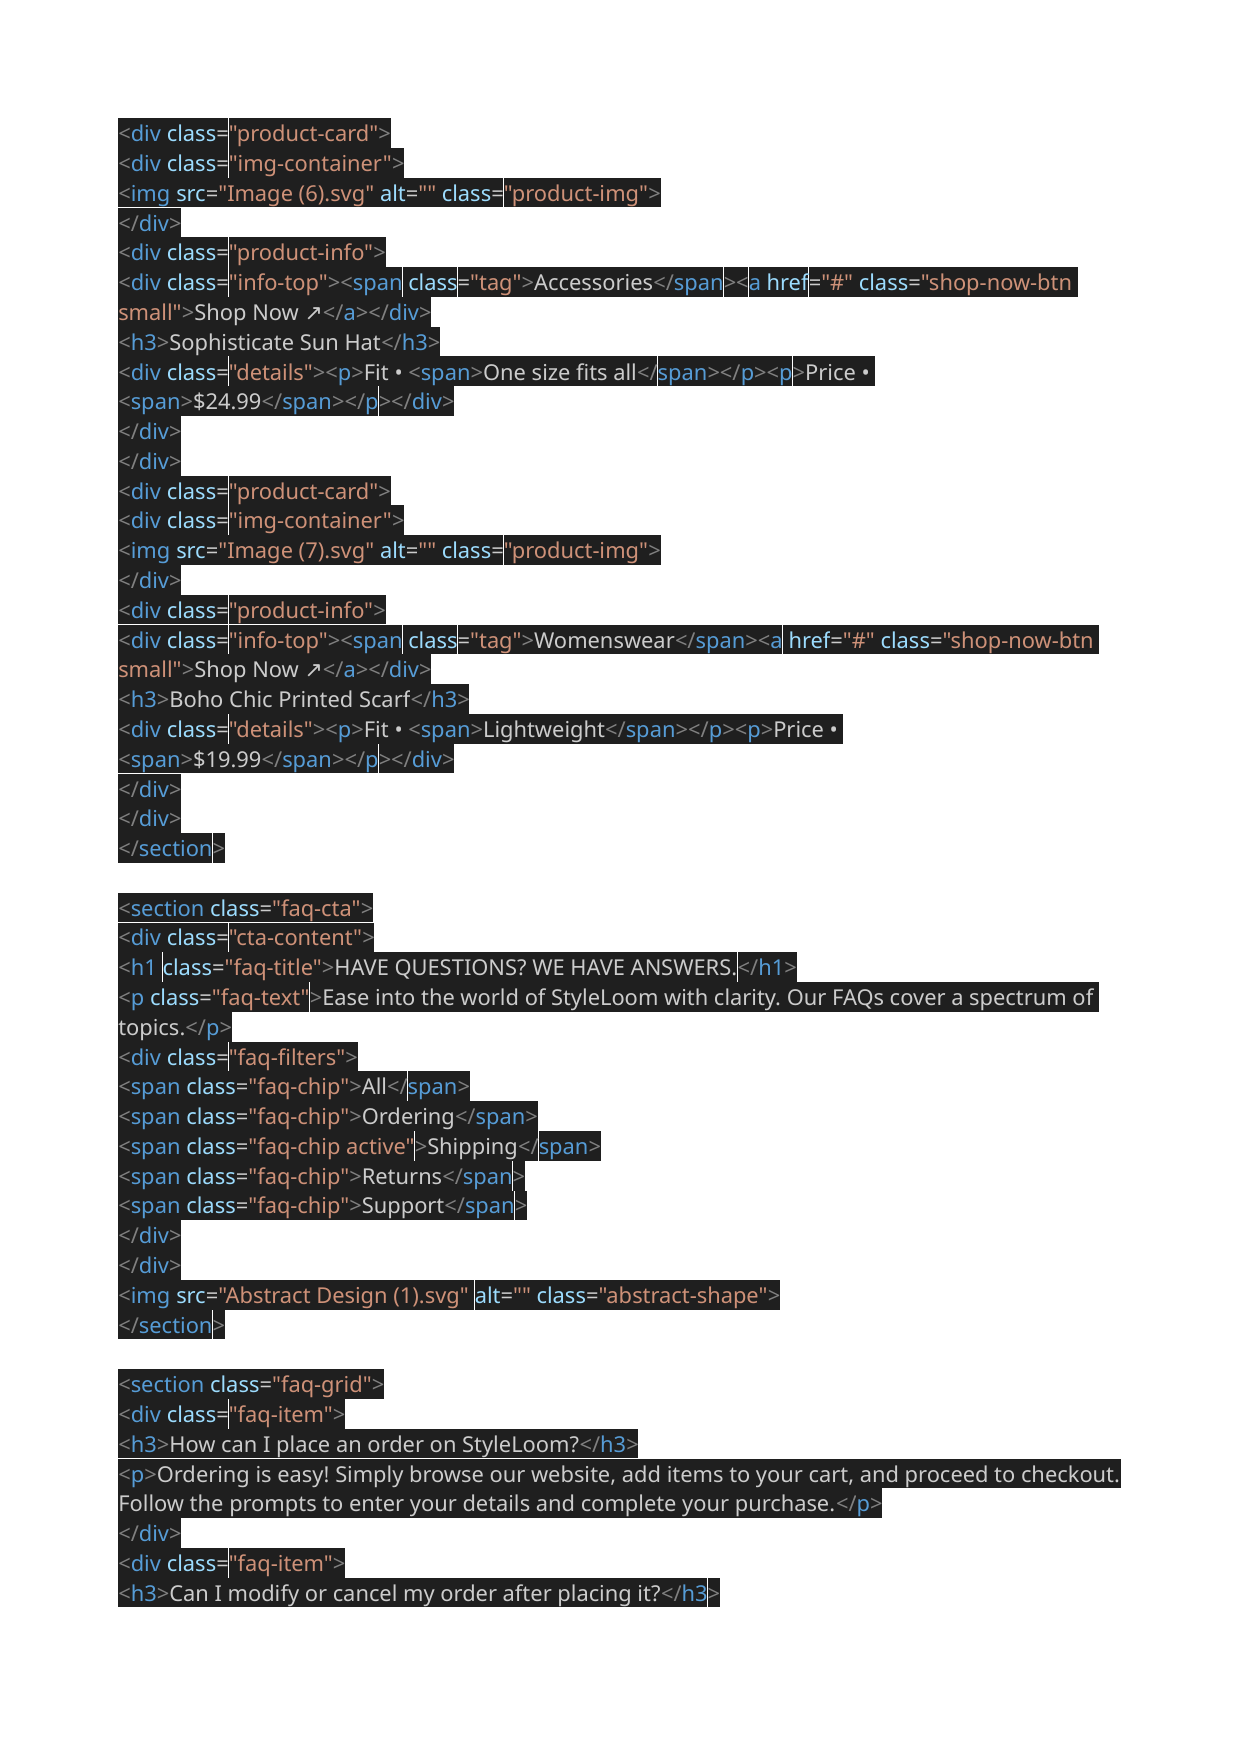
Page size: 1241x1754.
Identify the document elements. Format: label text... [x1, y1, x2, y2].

text <span class="faq-chip">Support</span> [118, 1191, 1122, 1220]
text <section class="faq-cta"> [118, 893, 1122, 922]
text <span class="faq-chip">Ordering</span> [118, 1101, 1122, 1131]
text </div> [118, 207, 1122, 237]
text </div> [118, 1250, 1122, 1280]
text </div> [118, 446, 1122, 476]
text <span class="faq-chip active">Shipping</span> [118, 1131, 1122, 1161]
text <h3>How can I place an order on StyleLoom?</h3> [118, 1429, 1122, 1458]
text <div class="cta-content"> [118, 922, 1122, 952]
text <div class="info-top"><span class="tag">Womenswear</span><a href="#" class="shop-now-btn small">Shop Now ↗</a></div> [118, 624, 1122, 684]
text <div class="faq-filters"> [118, 1042, 1122, 1071]
text </div> [118, 416, 1122, 446]
text <div class="details"><p>Fit • <span>Lightweight</span></p><p>Price • <span>$19.99</span></p></div> [118, 714, 1122, 773]
text <div class="img-container"> [118, 148, 1122, 178]
text </div> [118, 803, 1122, 833]
text <img src="Abstract Design (1).svg" alt="" class="abstract-shape"> [118, 1280, 1122, 1310]
text <div class="info-top"><span class="tag">Accessories</span><a href="#" class="shop-now-btn small">Shop Now ↗</a></div> [118, 267, 1122, 327]
text </section> [118, 833, 1122, 863]
text <div class="product-card"> [118, 476, 1122, 505]
text <h1 class="faq-title">HAVE QUESTIONS? WE HAVE ANSWERS.</h1> [118, 952, 1122, 982]
text <section class="faq-grid"> [118, 1369, 1122, 1399]
text <div class="faq-item"> [118, 1399, 1122, 1429]
text <div class="product-info"> [118, 237, 1122, 267]
text <h3>Can I modify or cancel my order after placing it?</h3> [118, 1578, 1122, 1607]
text <div class="img-container"> [118, 505, 1122, 535]
text <img src="Image (7).svg" alt="" class="product-img"> [118, 535, 1122, 565]
text <div class="faq-item"> [118, 1548, 1122, 1578]
text </div> [118, 565, 1122, 595]
text </div> [118, 1220, 1122, 1250]
text </section> [118, 1310, 1122, 1339]
text <span class="faq-chip">Returns</span> [118, 1161, 1122, 1191]
text <div class="details"><p>Fit • <span>One size fits all</span></p><p>Price • <span>$24.99</span></p></div> [118, 356, 1122, 416]
text <div class="product-info"> [118, 595, 1122, 624]
text <h3>Boho Chic Printed Scarf</h3> [118, 684, 1122, 714]
text <div class="product-card"> [118, 118, 1122, 148]
text <p class="faq-text">Ease into the world of StyleLoom with clarity. Our FAQs cover a spectrum of topics.</p> [118, 982, 1122, 1042]
text </div> [118, 1518, 1122, 1548]
text <h3>Sophisticate Sun Hat</h3> [118, 327, 1122, 356]
text </div> [118, 773, 1122, 803]
text <img src="Image (6).svg" alt="" class="product-img"> [118, 178, 1122, 207]
text <span class="faq-chip">All</span> [118, 1071, 1122, 1101]
text <p>Ordering is easy! Simply browse our website, add items to your cart, and proceed to checkout. Follow the prompts to enter your details and complete your purchase.</p> [118, 1458, 1122, 1518]
